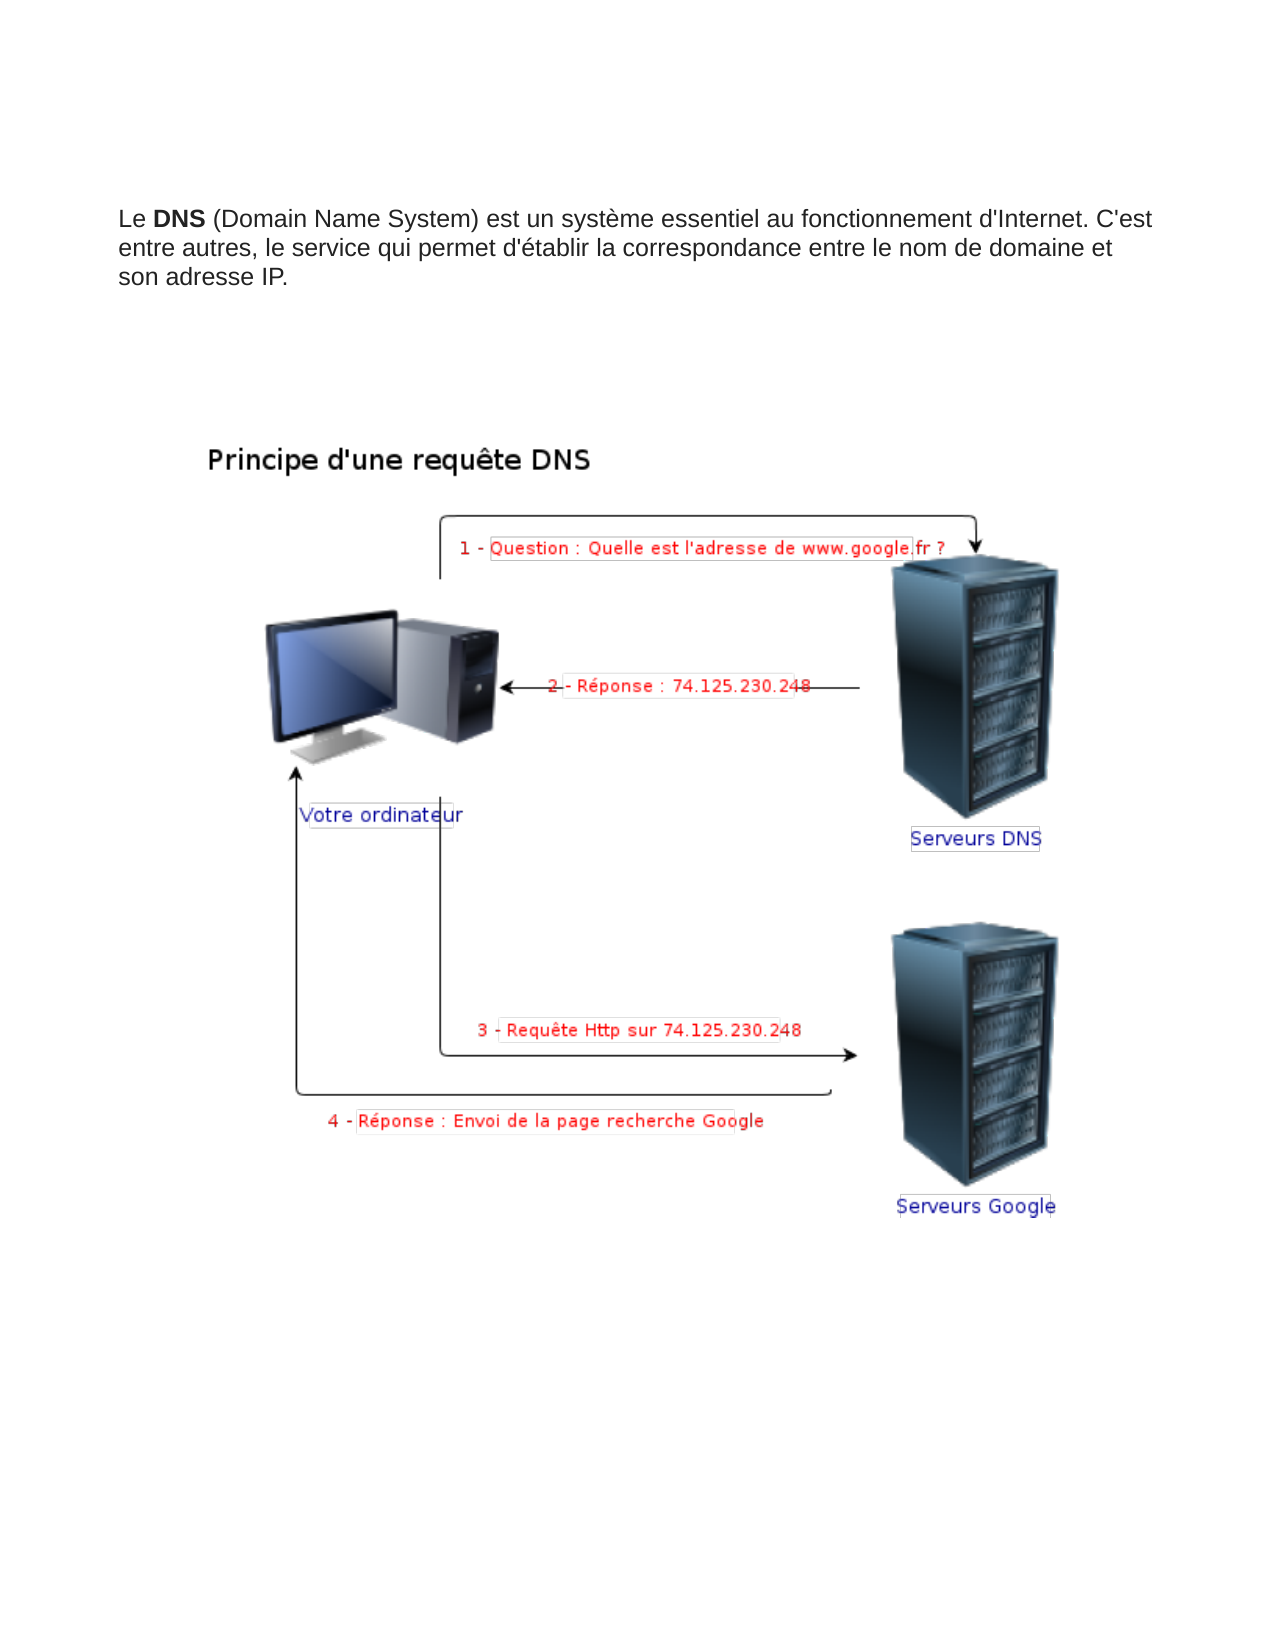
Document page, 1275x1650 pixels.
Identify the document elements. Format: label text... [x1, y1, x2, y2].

text Le DNS (Domain Name System) est un système essentiel au fonctionnement d'Internet. C'est entre autres, le service qui permet d'établir la correspondance entre le nom de domaine et son adresse IP. [118, 204, 1157, 291]
